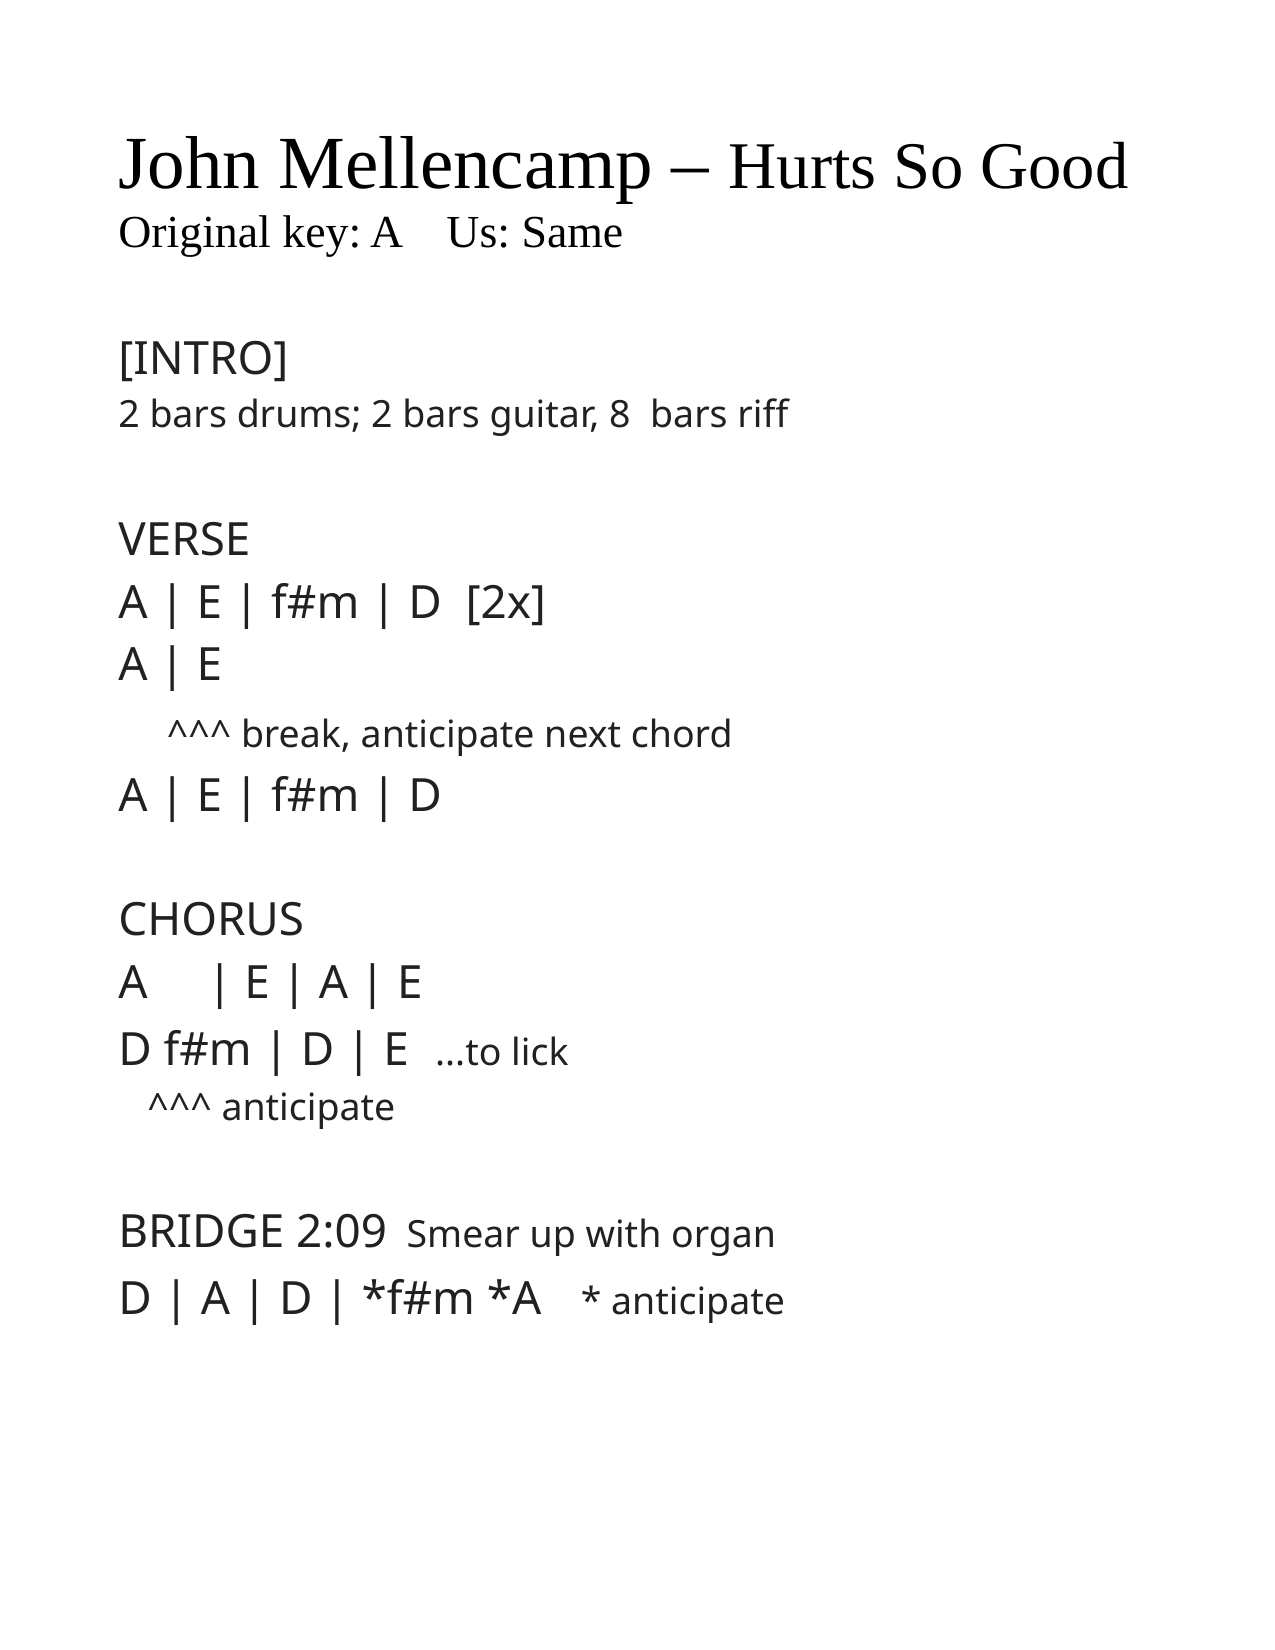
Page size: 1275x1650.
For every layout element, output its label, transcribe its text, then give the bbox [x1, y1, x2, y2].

text ^^^ anticipate [118, 1080, 1157, 1131]
text D f#m | D | E ...to lick [118, 1012, 1157, 1080]
text John Mellencamp – Hurts So Good [118, 118, 1157, 204]
text ^^^ break, anticipate next chord [118, 694, 1157, 762]
text A | E | f#m | D [2x] [118, 569, 1157, 632]
text A | E | A | E [118, 949, 1157, 1012]
text 2 bars drums; 2 bars guitar, 8 bars riff [118, 388, 1157, 439]
text CHORUS [118, 887, 1157, 949]
text VERSE [118, 507, 1157, 569]
text D | A | D | *f#m *A * anticipate [118, 1261, 1157, 1329]
text A | E [118, 632, 1157, 694]
text BRIDGE 2:09 Smear up with organ [118, 1199, 1157, 1261]
text Original key: A Us: Same [118, 204, 1157, 257]
text [INTRO] [118, 325, 1157, 388]
text A | E | f#m | D [118, 762, 1157, 824]
